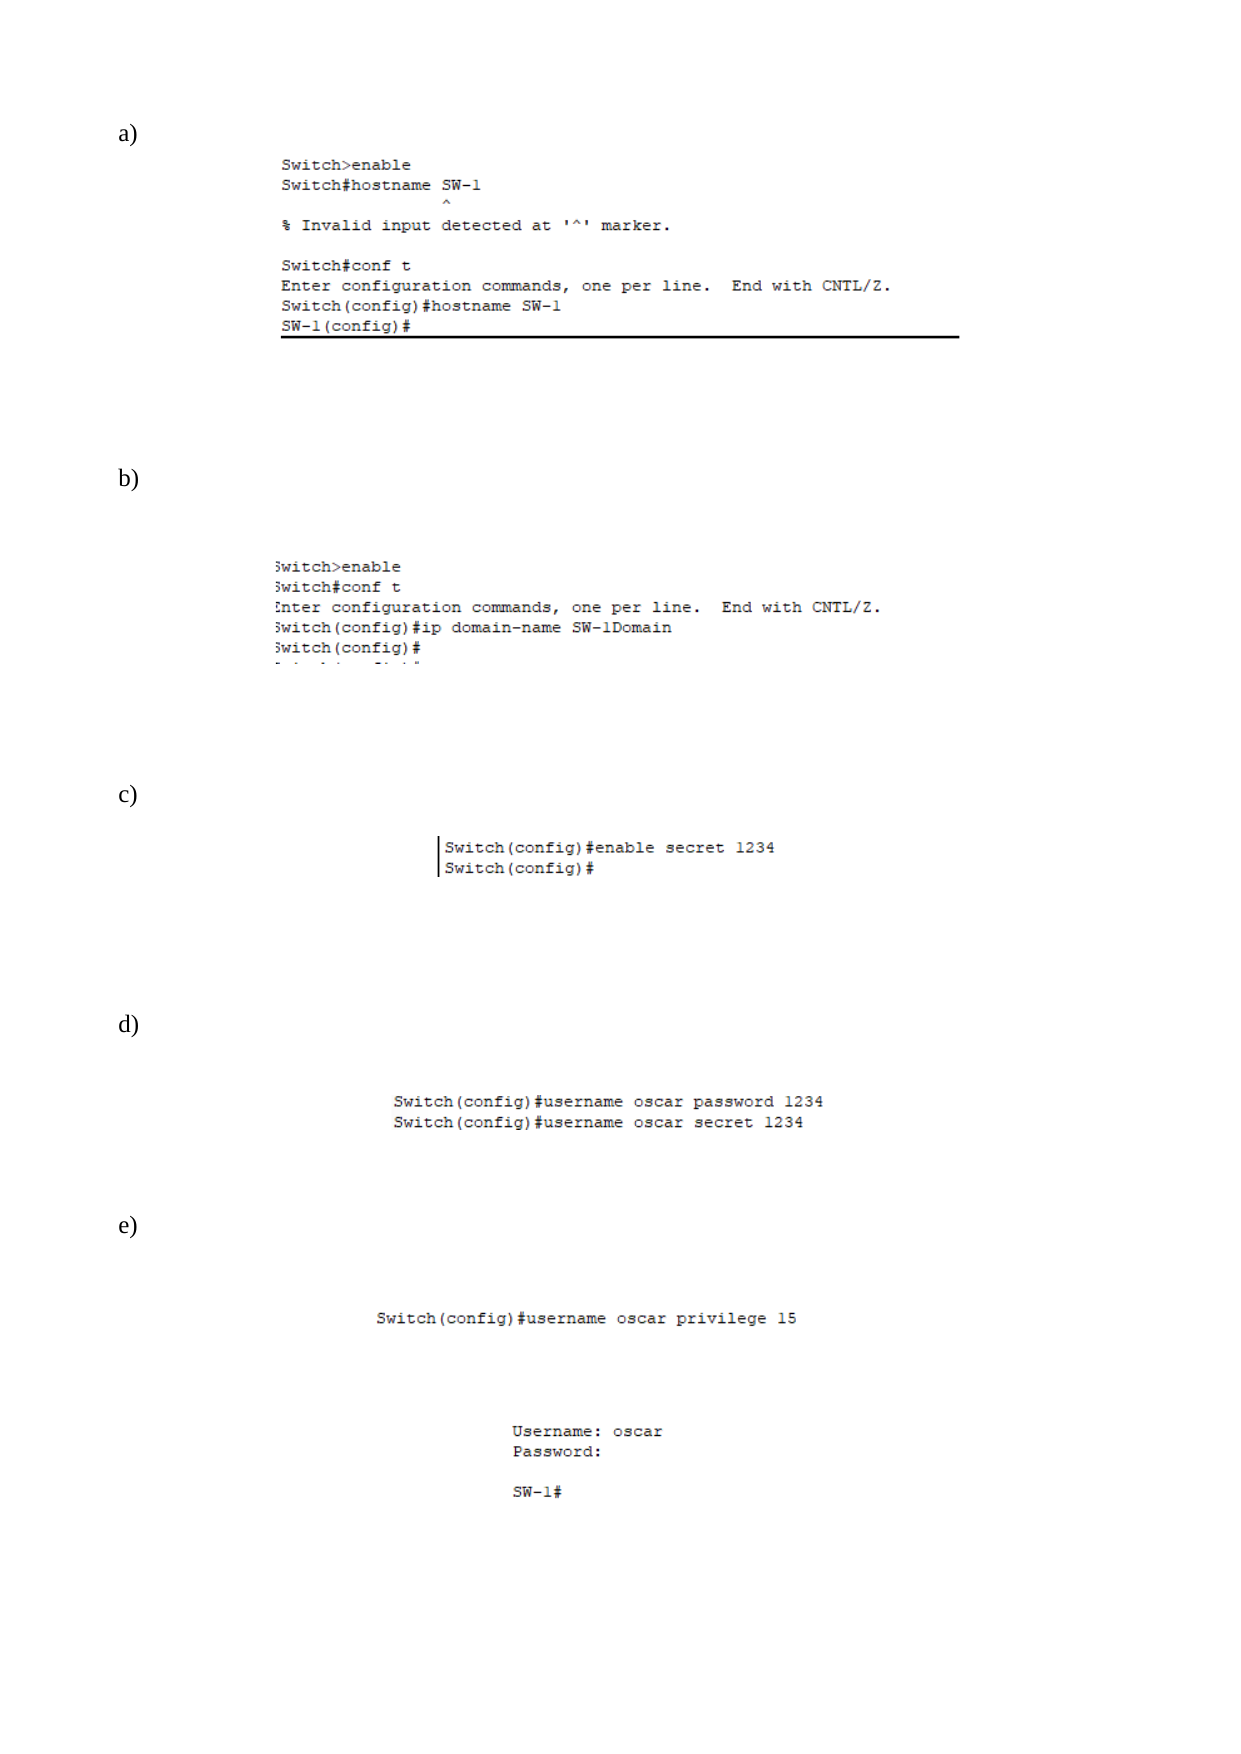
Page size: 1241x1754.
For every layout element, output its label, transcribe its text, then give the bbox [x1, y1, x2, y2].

text a) [118, 118, 1122, 147]
picture [375, 1296, 865, 1330]
picture [391, 1095, 849, 1130]
picture [275, 549, 965, 664]
picture [280, 146, 960, 341]
text b) [118, 463, 1122, 492]
picture [510, 1411, 730, 1502]
text e) [118, 1211, 1122, 1239]
text c) [118, 779, 1122, 808]
text d) [118, 1009, 1122, 1038]
picture [437, 836, 803, 877]
